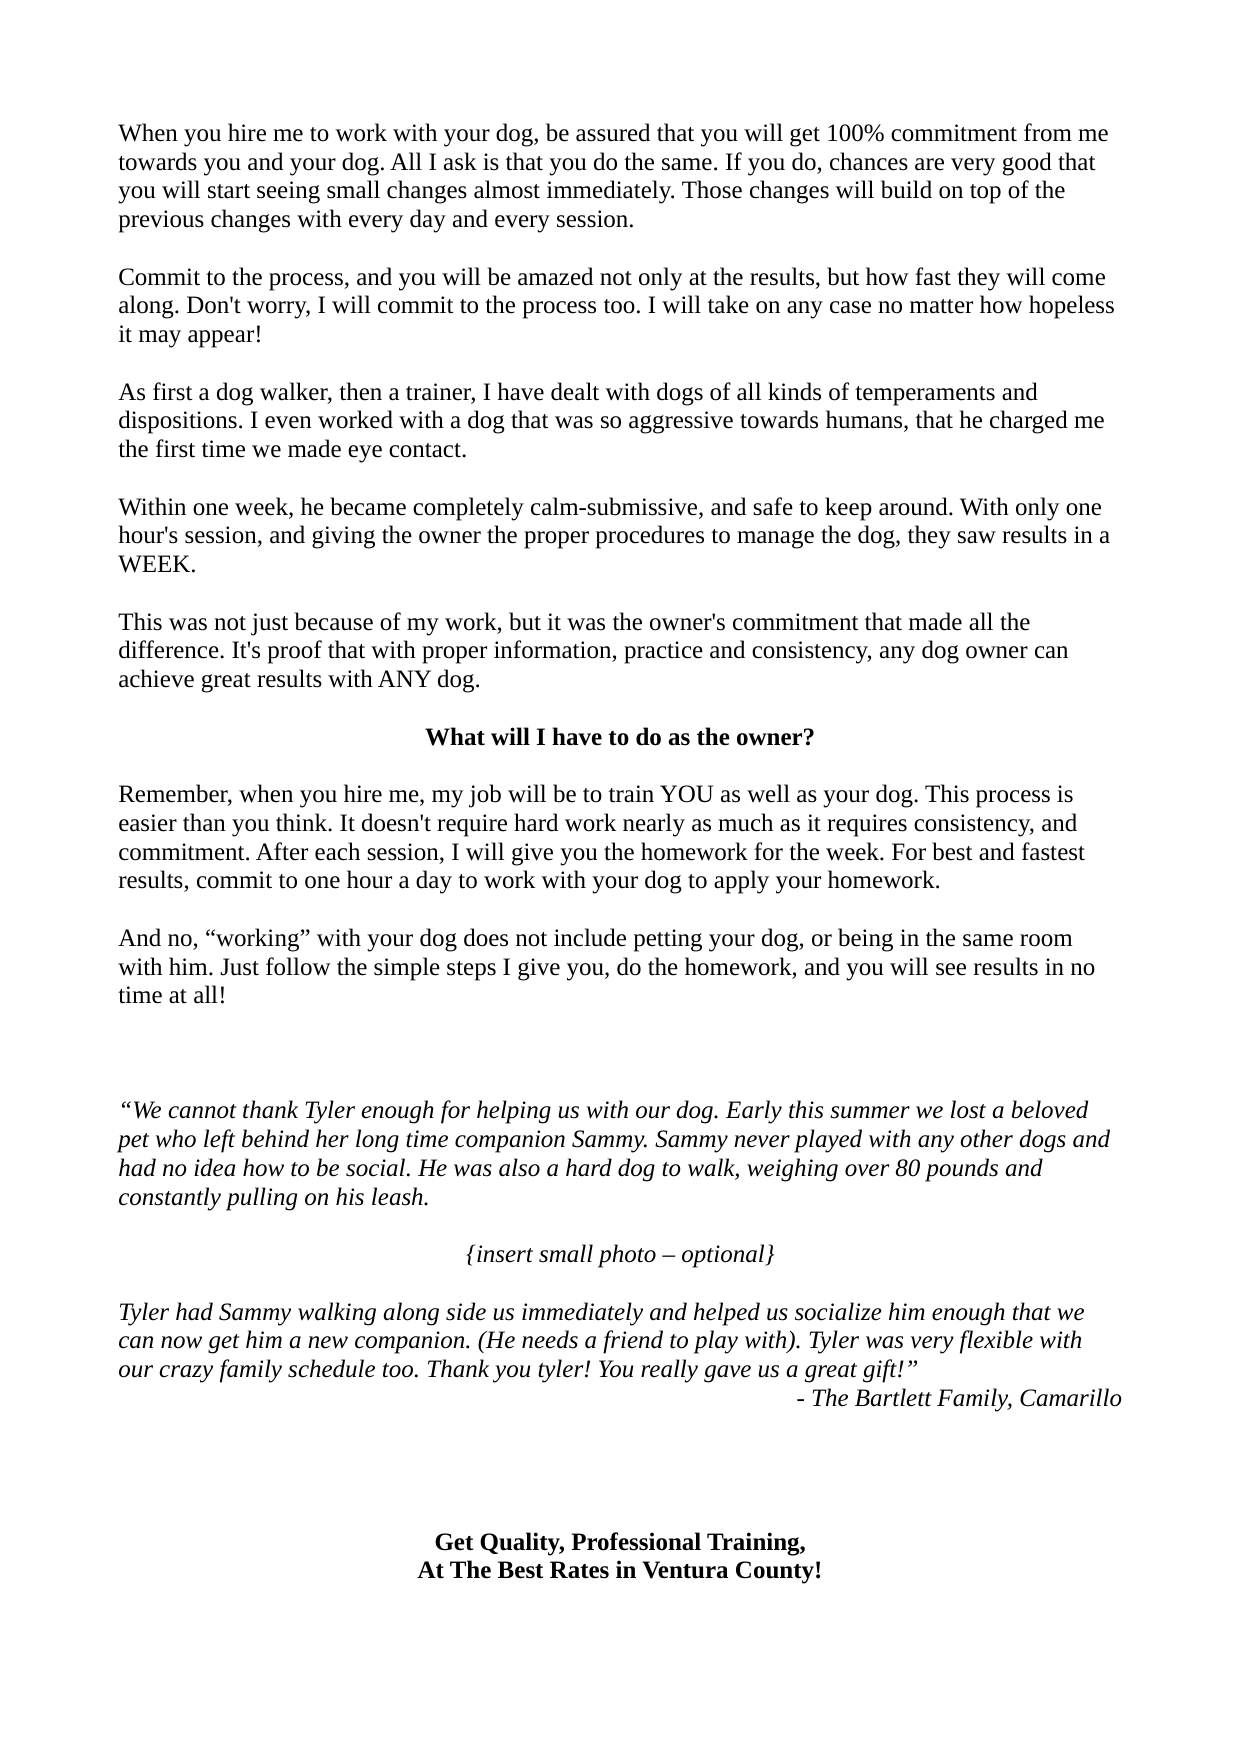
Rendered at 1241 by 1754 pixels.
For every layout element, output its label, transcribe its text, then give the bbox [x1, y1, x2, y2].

subtitle And no, “working” with your dog does not include petting your dog, or being in the same room with him. Just follow the simple steps I give you, do the homework, and you will see results in no time at all! [118, 923, 1122, 1009]
subtitle At The Best Rates in Ventura County! [118, 1556, 1122, 1584]
subtitle When you hire me to work with your dog, be assured that you will get 100% commitment from me towards you and your dog. All I ask is that you do the same. If you do, chances are very good that you will start seeing small changes almost immediately. Those changes will build on top of the previous changes with every day and every session. [118, 118, 1122, 233]
subtitle Tyler had Sammy walking along side us immediately and helped us socialize him enough that we can now get him a new companion. (He needs a friend to play with). Tyler was very flexible with our crazy family schedule too. Thank you tyler! You really gave us a great gift!” [118, 1297, 1122, 1383]
subtitle This was not just because of my work, but it was the owner's commitment that made all the difference. It's proof that with proper information, practice and consistency, any dog owner can achieve great results with ANY dog. [118, 607, 1122, 693]
subtitle As first a dog walker, then a trainer, I have dealt with dogs of all kinds of temperaments and dispositions. I even worked with a dog that was so aggressive towards humans, that he charged me the first time we made eye contact. [118, 377, 1122, 463]
subtitle Get Quality, Professional Training, [118, 1527, 1122, 1556]
subtitle Remember, when you hire me, my job will be to train YOU as well as your dog. This process is easier than you think. It doesn't require hard work nearly as much as it requires consistency, and commitment. After each session, I will give you the homework for the week. For best and fastest results, commit to one hour a day to work with your dog to apply your homework. [118, 779, 1122, 894]
subtitle “We cannot thank Tyler enough for helping us with our dog. Early this summer we lost a beloved pet who left behind her long time companion Sammy. Sammy never played with any other dogs and had no idea how to be social. He was also a hard dog to walk, weighing over 80 pounds and constantly pulling on his leash. [118, 1096, 1122, 1211]
subtitle {insert small photo – optional} [118, 1239, 1122, 1268]
subtitle Commit to the process, and you will be amazed not only at the results, but how fast they will come along. Don't worry, I will commit to the process too. I will take on any case no matter how hopeless it may appear! [118, 262, 1122, 348]
subtitle Within one week, he became completely calm-submissive, and safe to keep around. With only one hour's session, and giving the owner the proper procedures to manage the dog, they saw results in a WEEK. [118, 492, 1122, 578]
subtitle What will I have to do as the owner? [118, 722, 1122, 751]
subtitle - The Bartlett Family, Camarillo [118, 1383, 1122, 1441]
